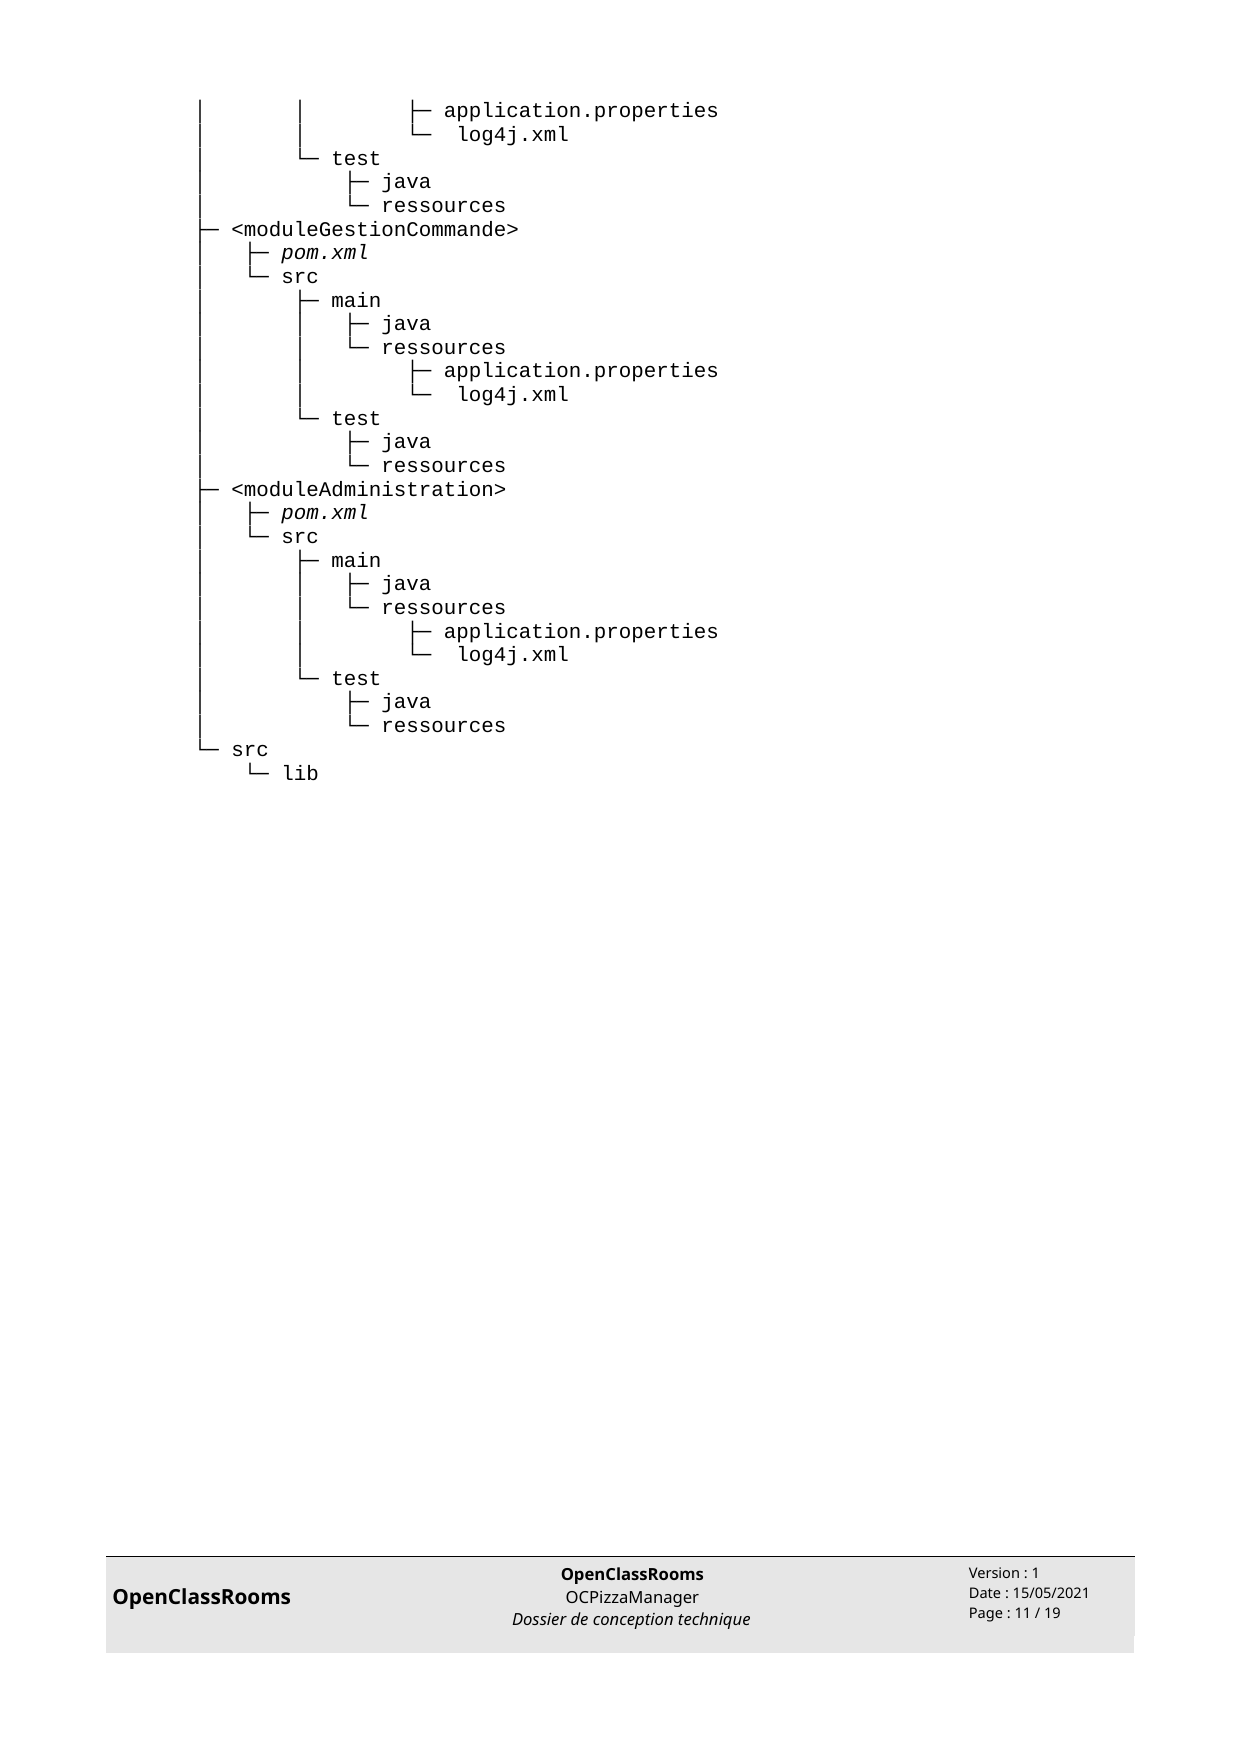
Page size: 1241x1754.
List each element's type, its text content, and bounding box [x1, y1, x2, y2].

list │ │ ├─ application.properties │ │ └─ log4j.xml │ └─ test │ ├─ java │ └─ ressources └─ src └─ lib [144, 621, 1134, 810]
list │ │ ├─ application.properties │ │ └─ log4j.xml │ └─ test │ ├─ java │ └─ ressources [144, 361, 1134, 479]
list │ │ ├─ application.properties │ │ └─ log4j.xml │ └─ test │ ├─ java │ └─ ressources ├─ <moduleGestionCommande> │ ├─ pom.xml │ └─ src │ ├─ main │ │ ├─ java │ │ └─ ressources [144, 100, 1134, 361]
list ├─ <moduleAdministration> │ ├─ pom.xml │ └─ src │ ├─ main │ │ ├─ java │ │ └─ ressources [144, 479, 1134, 621]
